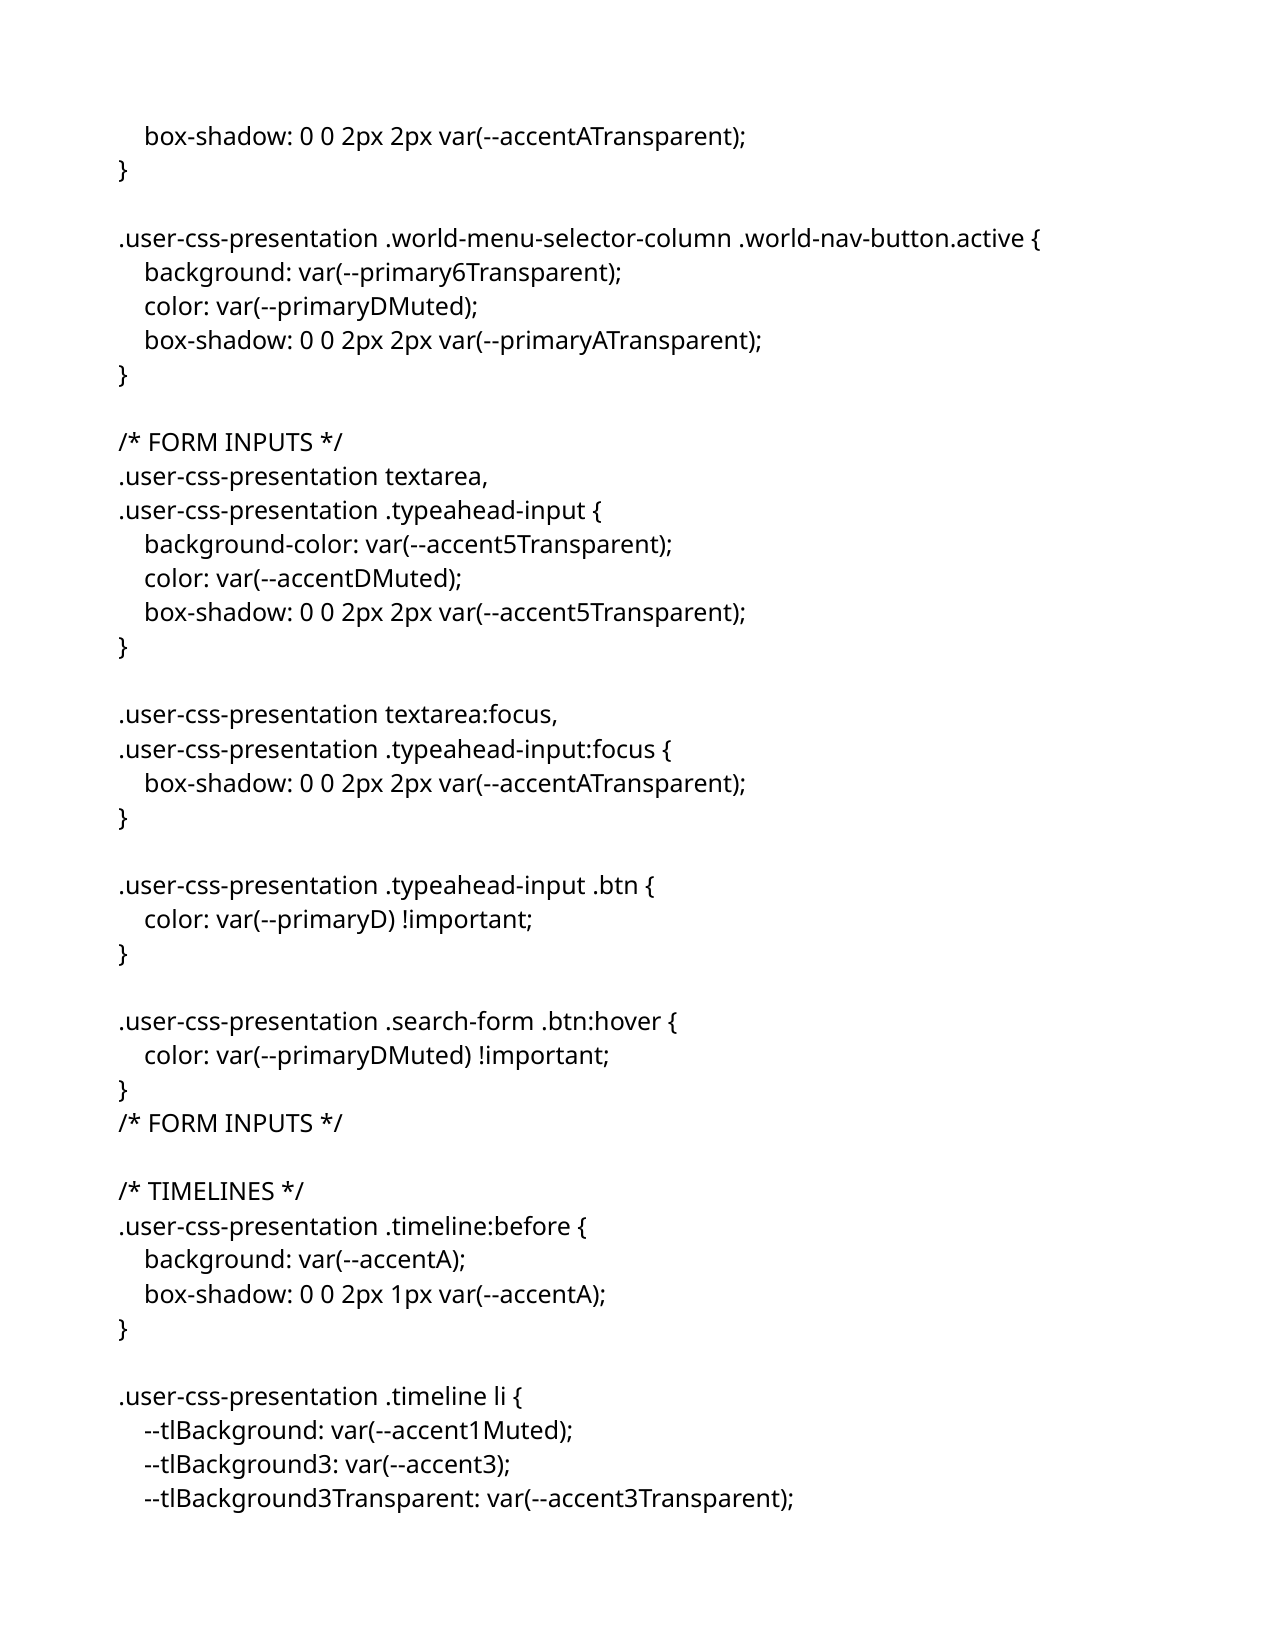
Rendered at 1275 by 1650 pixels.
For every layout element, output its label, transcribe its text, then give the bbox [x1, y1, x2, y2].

text .user-css-presentation .typeahead-input .btn { [118, 867, 1157, 902]
text box-shadow: 0 0 2px 1px var(--accentA); [118, 1276, 1157, 1310]
text color: var(--primaryDMuted); [118, 288, 1157, 322]
text } [118, 152, 1157, 186]
text background: var(--primary6Transparent); [118, 254, 1157, 288]
text background-color: var(--accent5Transparent); [118, 527, 1157, 561]
text .user-css-presentation textarea, [118, 459, 1157, 493]
text background: var(--accentA); [118, 1242, 1157, 1276]
text .user-css-presentation .timeline li { [118, 1378, 1157, 1412]
text .user-css-presentation .world-menu-selector-column .world-nav-button.active { [118, 220, 1157, 254]
text .user-css-presentation textarea:focus, [118, 697, 1157, 731]
text .user-css-presentation .timeline:before { [118, 1208, 1157, 1242]
text /* FORM INPUTS */ [118, 425, 1157, 459]
text } [118, 936, 1157, 970]
text color: var(--primaryD) !important; [118, 902, 1157, 936]
text --tlBackground3Transparent: var(--accent3Transparent); [118, 1481, 1157, 1515]
text } [118, 629, 1157, 663]
text color: var(--primaryDMuted) !important; [118, 1038, 1157, 1072]
text box-shadow: 0 0 2px 2px var(--primaryATransparent); [118, 322, 1157, 357]
text .user-css-presentation .typeahead-input { [118, 493, 1157, 527]
text .user-css-presentation .typeahead-input:focus { [118, 731, 1157, 765]
text --tlBackground: var(--accent1Muted); [118, 1412, 1157, 1447]
text } [118, 1310, 1157, 1344]
text --tlBackground3: var(--accent3); [118, 1447, 1157, 1481]
text color: var(--accentDMuted); [118, 561, 1157, 595]
text /* TIMELINES */ [118, 1174, 1157, 1208]
text } [118, 799, 1157, 833]
text box-shadow: 0 0 2px 2px var(--accentATransparent); [118, 118, 1157, 152]
text /* FORM INPUTS */ [118, 1106, 1157, 1140]
text box-shadow: 0 0 2px 2px var(--accent5Transparent); [118, 595, 1157, 629]
text } [118, 1072, 1157, 1106]
text box-shadow: 0 0 2px 2px var(--accentATransparent); [118, 765, 1157, 799]
text } [118, 357, 1157, 391]
text .user-css-presentation .search-form .btn:hover { [118, 1004, 1157, 1038]
